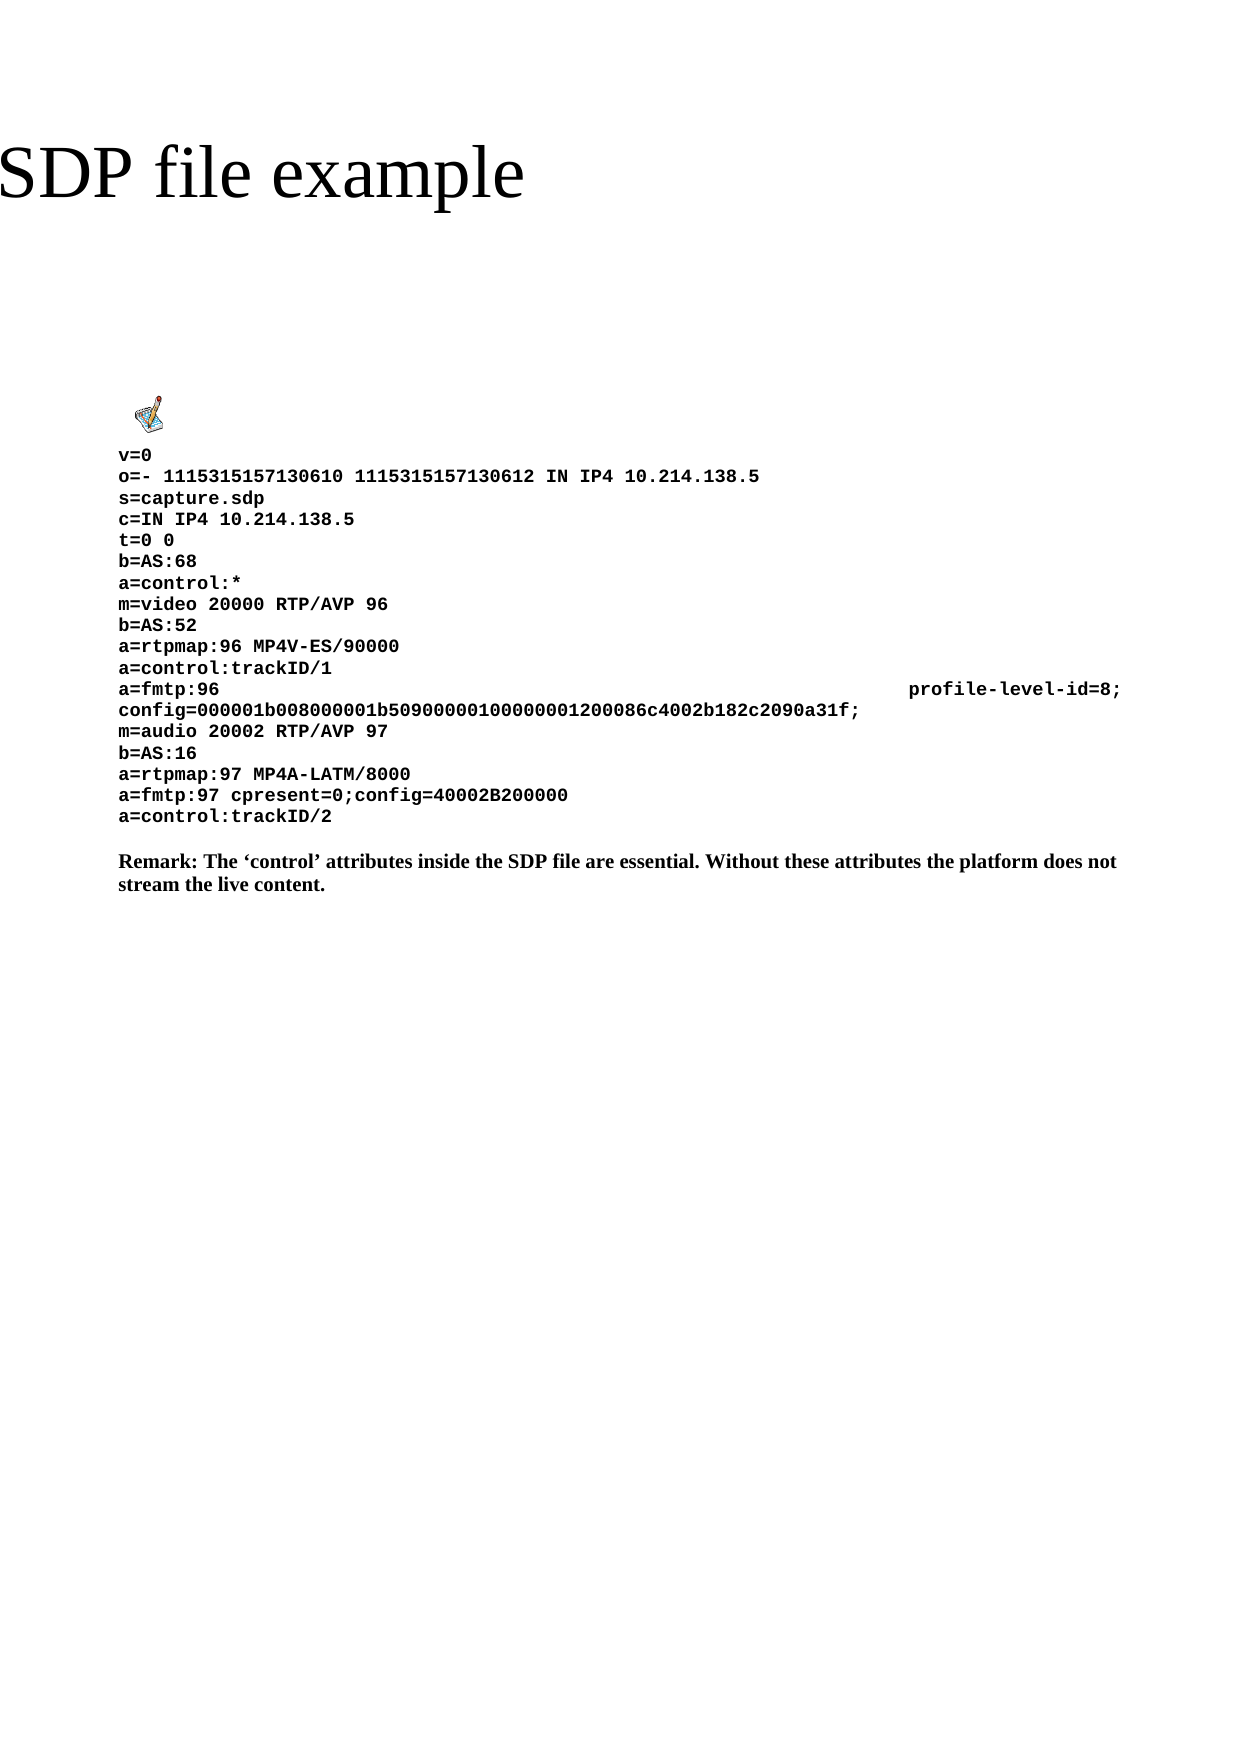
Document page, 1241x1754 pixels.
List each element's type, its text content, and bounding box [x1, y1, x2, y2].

text m=video 20000 RTP/AVP 96 [118, 595, 1122, 616]
text a=rtpmap:96 MP4V-ES/90000 [118, 637, 1122, 658]
text v=0 [118, 446, 1122, 467]
text b=AS:52 [118, 616, 1122, 637]
text o=- 1115315157130610 1115315157130612 IN IP4 10.214.138.5 [118, 467, 1122, 488]
text b=AS:68 [118, 552, 1122, 573]
text Remark: The ‘control’ attributes inside the SDP file are essential. Without these attributes the platform does not stream the live content. [118, 850, 1122, 896]
picture [134, 394, 166, 437]
text a=control:* [118, 573, 1122, 595]
text b=AS:16 [118, 743, 1122, 765]
text c=IN IP4 10.214.138.5 [118, 510, 1122, 531]
text a=fmtp:96 profile-level-id=8; config=000001b008000001b50900000100000001200086c4002b182c2090a31f; [118, 680, 1122, 722]
text a=rtpmap:97 MP4A-LATM/8000 [118, 765, 1122, 786]
text a=fmtp:97 cpresent=0;config=40002B200000 [118, 786, 1122, 807]
text s=capture.sdp [118, 488, 1122, 510]
text a=control:trackID/2 [118, 807, 1122, 828]
text t=0 0 [118, 531, 1122, 552]
text a=control:trackID/1 [118, 658, 1122, 680]
text m=audio 20002 RTP/AVP 97 [118, 722, 1122, 743]
text SDP file example [0, 148, 1122, 210]
